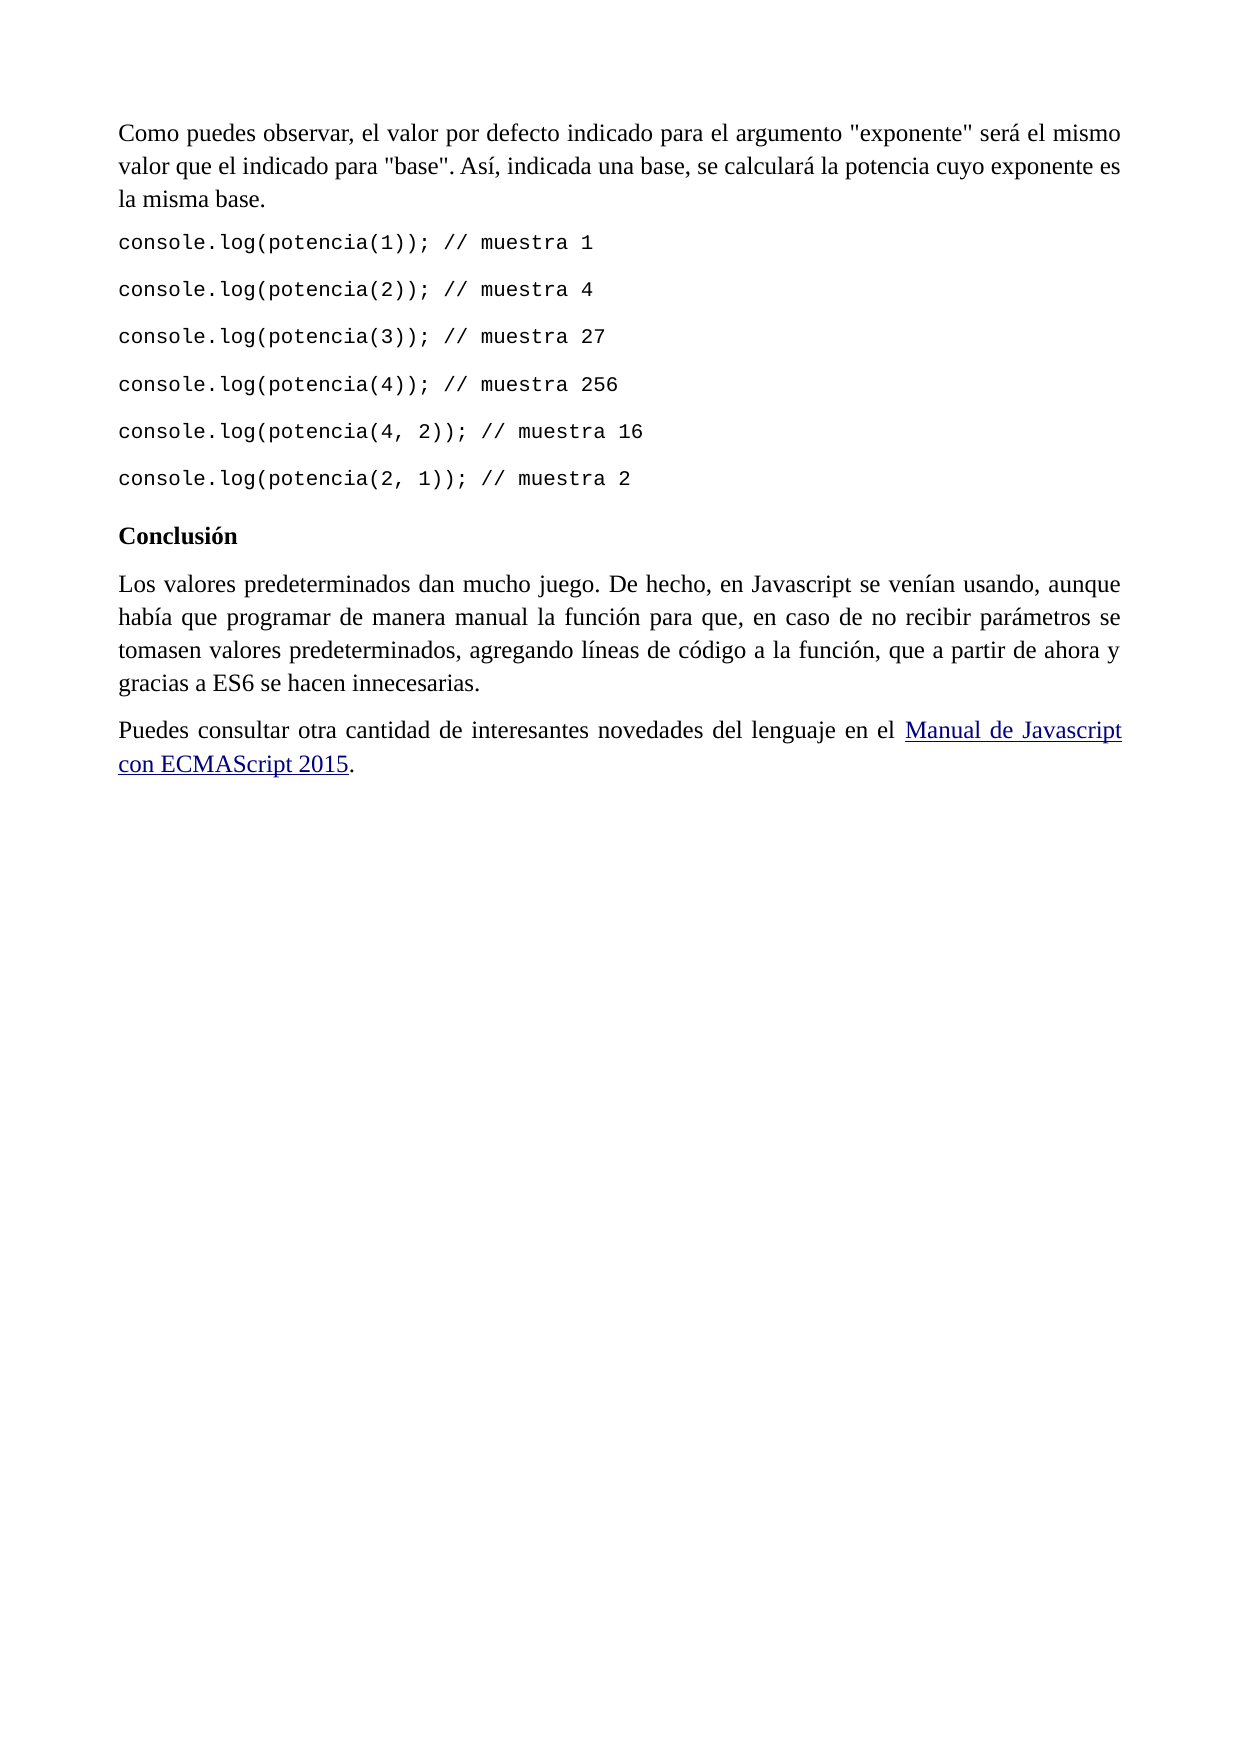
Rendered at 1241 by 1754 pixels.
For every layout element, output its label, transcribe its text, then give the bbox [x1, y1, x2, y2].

text console.log(potencia(4)); // muestra 256 [118, 374, 1122, 397]
text Los valores predeterminados dan mucho juego. De hecho, en Javascript se venían usando, aunque había que programar de manera manual la función para que, en caso de no recibir parámetros se tomasen valores predeterminados, agregando líneas de código a la función, que a partir de ahora y gracias a ES6 se hacen innecesarias. [118, 569, 1122, 697]
text Como puedes observar, el valor por defecto indicado para el argumento "exponente" será el mismo valor que el indicado para "base". Así, indicada una base, se calculará la potencia cuyo exponente es la misma base. [118, 118, 1122, 213]
text console.log(potencia(4, 2)); // muestra 16 [118, 421, 1122, 444]
text Conclusión [118, 521, 1122, 550]
text console.log(potencia(2, 1)); // muestra 2 [118, 468, 1122, 492]
text Puedes consultar otra cantidad de interesantes novedades del lenguaje en el Manual de Javascript con ECMAScript 2015. [118, 716, 1122, 777]
text console.log(potencia(3)); // muestra 27 [118, 326, 1122, 350]
text console.log(potencia(2)); // muestra 4 [118, 279, 1122, 303]
text console.log(potencia(1)); // muestra 1 [118, 232, 1122, 255]
